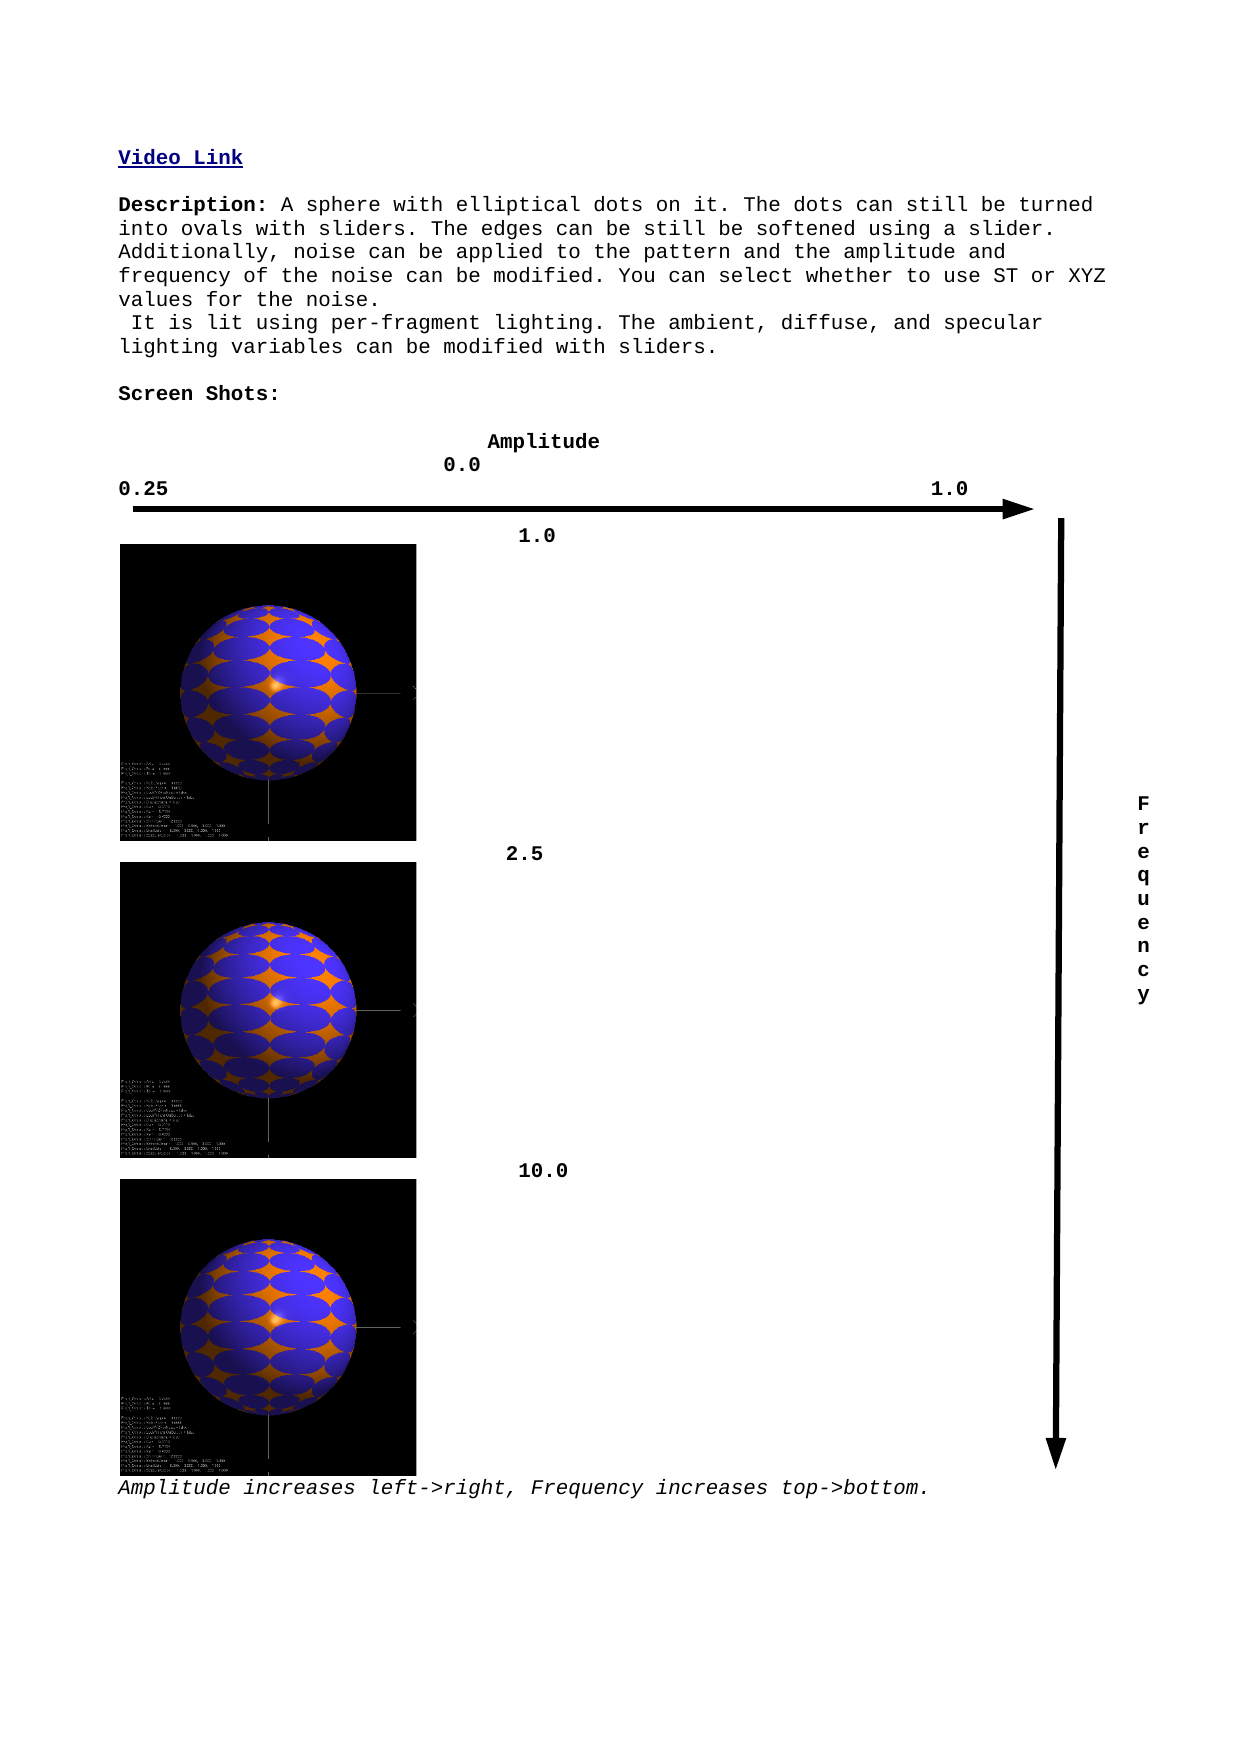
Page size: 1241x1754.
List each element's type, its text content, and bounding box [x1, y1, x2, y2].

text It is lit using per-fragment lighting. The ambient, diffuse, and specular lighting variables can be modified with sliders. [118, 312, 1122, 360]
text 1.0 [118, 525, 1058, 843]
text Fr [1137, 793, 1152, 841]
text Description: A sphere with elliptical dots on it. The dots can still be turned into ovals with sliders. The edges can be still be softened using a slider. Additionally, noise can be applied to the pattern and the amplitude and frequency of the noise can be modified. You can select whether to use ST or XYZ values for the noise. [118, 194, 1122, 312]
text Amplitude [487, 431, 1122, 454]
text equency [1137, 841, 1152, 1006]
text 2.5 [118, 843, 1056, 1160]
text Amplitude increases left->right, Frequency increases top->bottom. [118, 1477, 1122, 1501]
text 10.0 [118, 1160, 1122, 1477]
text Video Link [118, 147, 1122, 171]
text [1061, 786, 1167, 1160]
text 0.0 0.25 1.0 [118, 454, 1122, 502]
text [1063, 525, 1122, 843]
text Screen Shots: [118, 383, 1122, 407]
